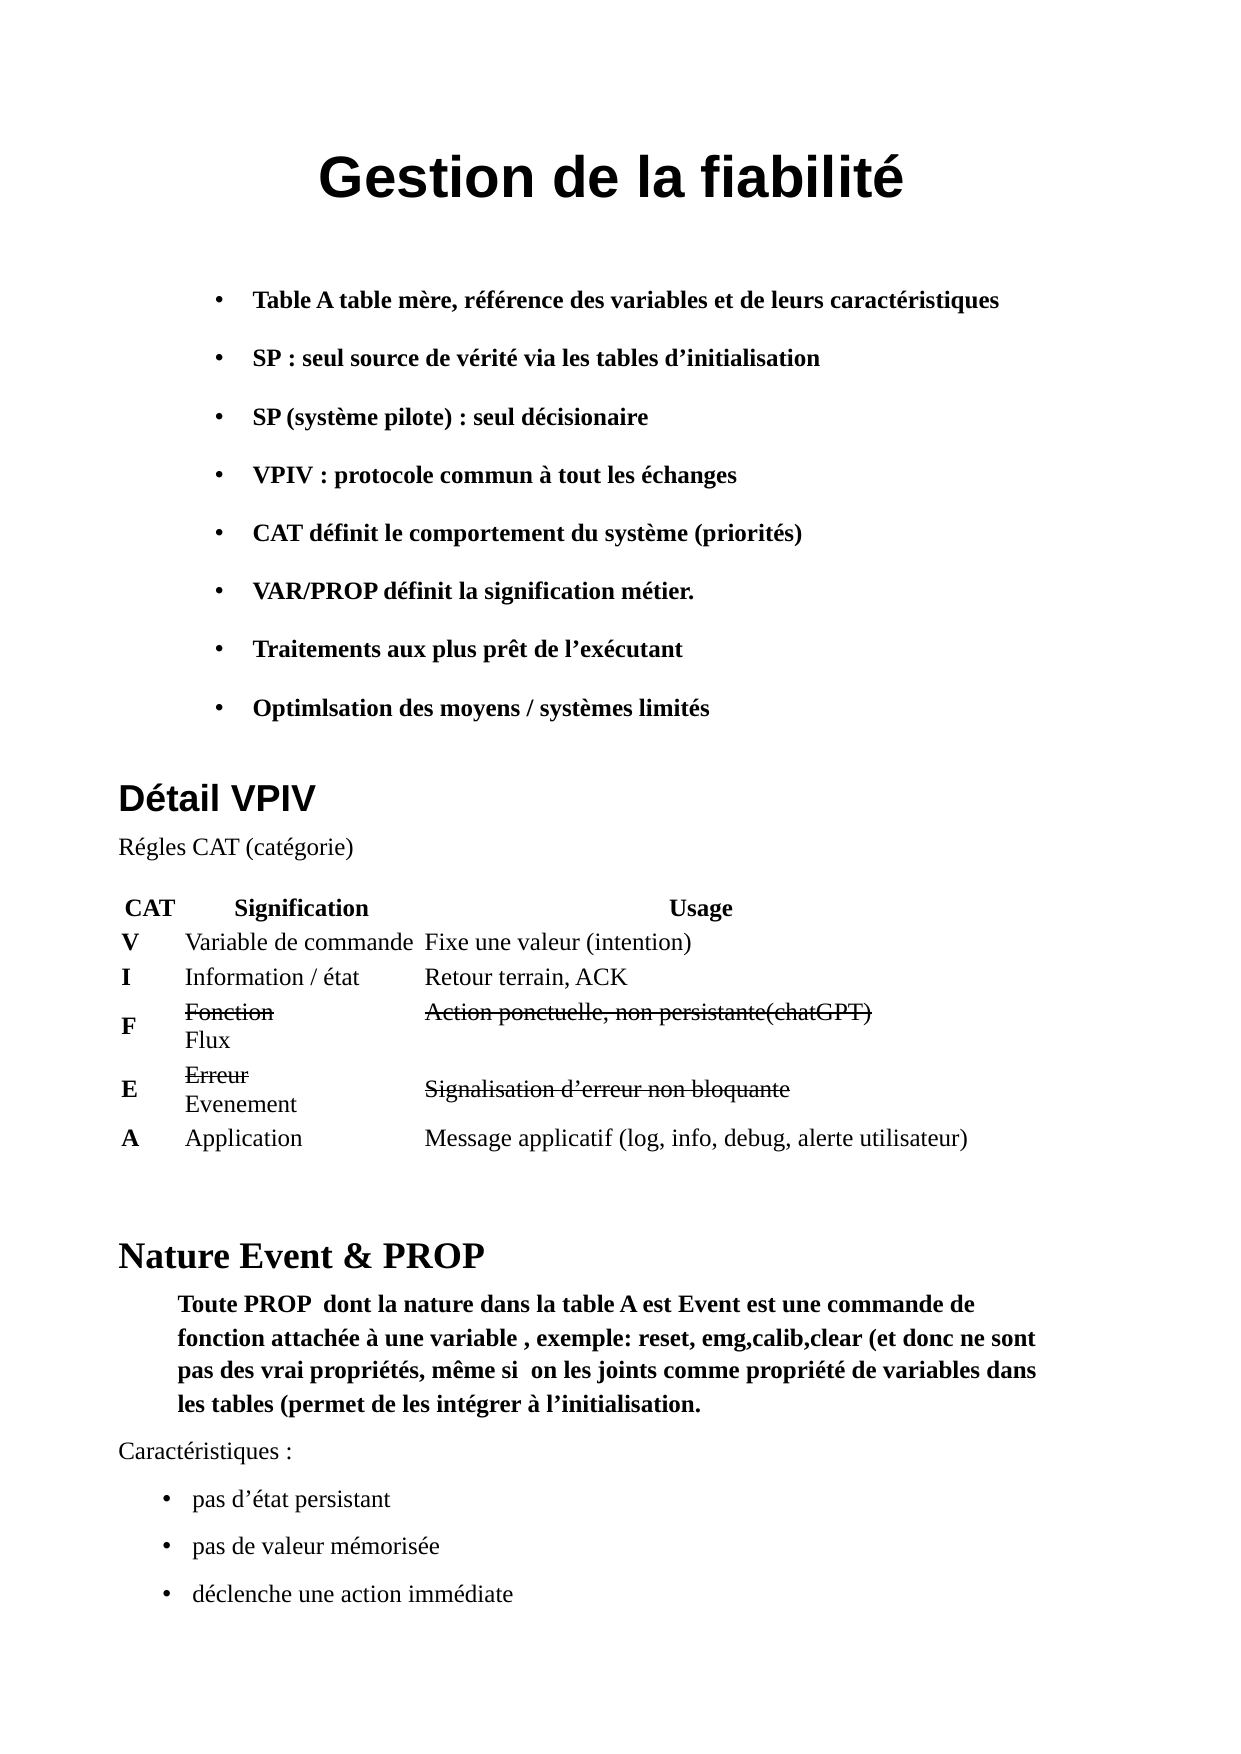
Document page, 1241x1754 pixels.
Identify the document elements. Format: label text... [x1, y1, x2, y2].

table_cell V [118, 925, 182, 959]
table_cell Fonction Flux [182, 994, 421, 1057]
table_cell Retour terrain, ACK [421, 959, 980, 994]
list SP : seul source de vérité via les tables d’initialisation [215, 343, 1122, 372]
table_header Usage [421, 890, 980, 924]
table_cell Erreur Evenement [182, 1057, 421, 1120]
list CAT définit le comportement du système (priorités) [215, 518, 1122, 547]
text Toute PROP dont la nature dans la table A est Event est une commande de fonction attachée à une variable , exemple: reset, emg,calib,clear (et donc ne sont pas des vrai propriétés, même si on les joints comme propriété de variables dans les tables (permet de les intégrer à l’initialisation. [177, 1289, 1063, 1417]
list pas de valeur mémorisée [162, 1531, 1122, 1560]
subtitle Nature Event & PROP [118, 1234, 1122, 1277]
table_cell Fixe une valeur (intention) [421, 925, 980, 959]
table_cell Message applicatif (log, info, debug, alerte utilisateur) [421, 1120, 980, 1155]
table_cell Application [182, 1120, 421, 1155]
list Optimlsation des moyens / systèmes limités [215, 693, 1122, 722]
table_cell Signalisation d’erreur non bloquante [421, 1057, 980, 1120]
table_cell E [118, 1057, 182, 1120]
table_cell A [118, 1120, 182, 1155]
text Régles CAT (catégorie) [118, 832, 1122, 860]
list VAR/PROP définit la signification métier. [215, 576, 1122, 605]
table_cell Information / état [182, 959, 421, 994]
list pas d’état persistant [162, 1484, 1122, 1513]
table_cell F [118, 994, 182, 1057]
list VPIV : protocole commun à tout les échanges [215, 460, 1122, 489]
table_cell Action ponctuelle, non persistante(chatGPT) [421, 994, 980, 1057]
subtitle Détail VPIV [118, 776, 1122, 819]
title Gestion de la fiabilité [118, 143, 1122, 210]
list Table A table mère, référence des variables et de leurs caractéristiques [215, 285, 1122, 314]
list SP (système pilote) : seul décisionaire [215, 402, 1122, 430]
list Traitements aux plus prêt de l’exécutant [215, 634, 1122, 663]
table_cell Variable de commande [182, 925, 421, 959]
list déclenche une action immédiate [162, 1579, 1122, 1608]
table_header CAT [118, 890, 182, 924]
table_cell I [118, 959, 182, 994]
text Caractéristiques : [118, 1436, 1122, 1465]
table_header Signification [182, 890, 421, 924]
